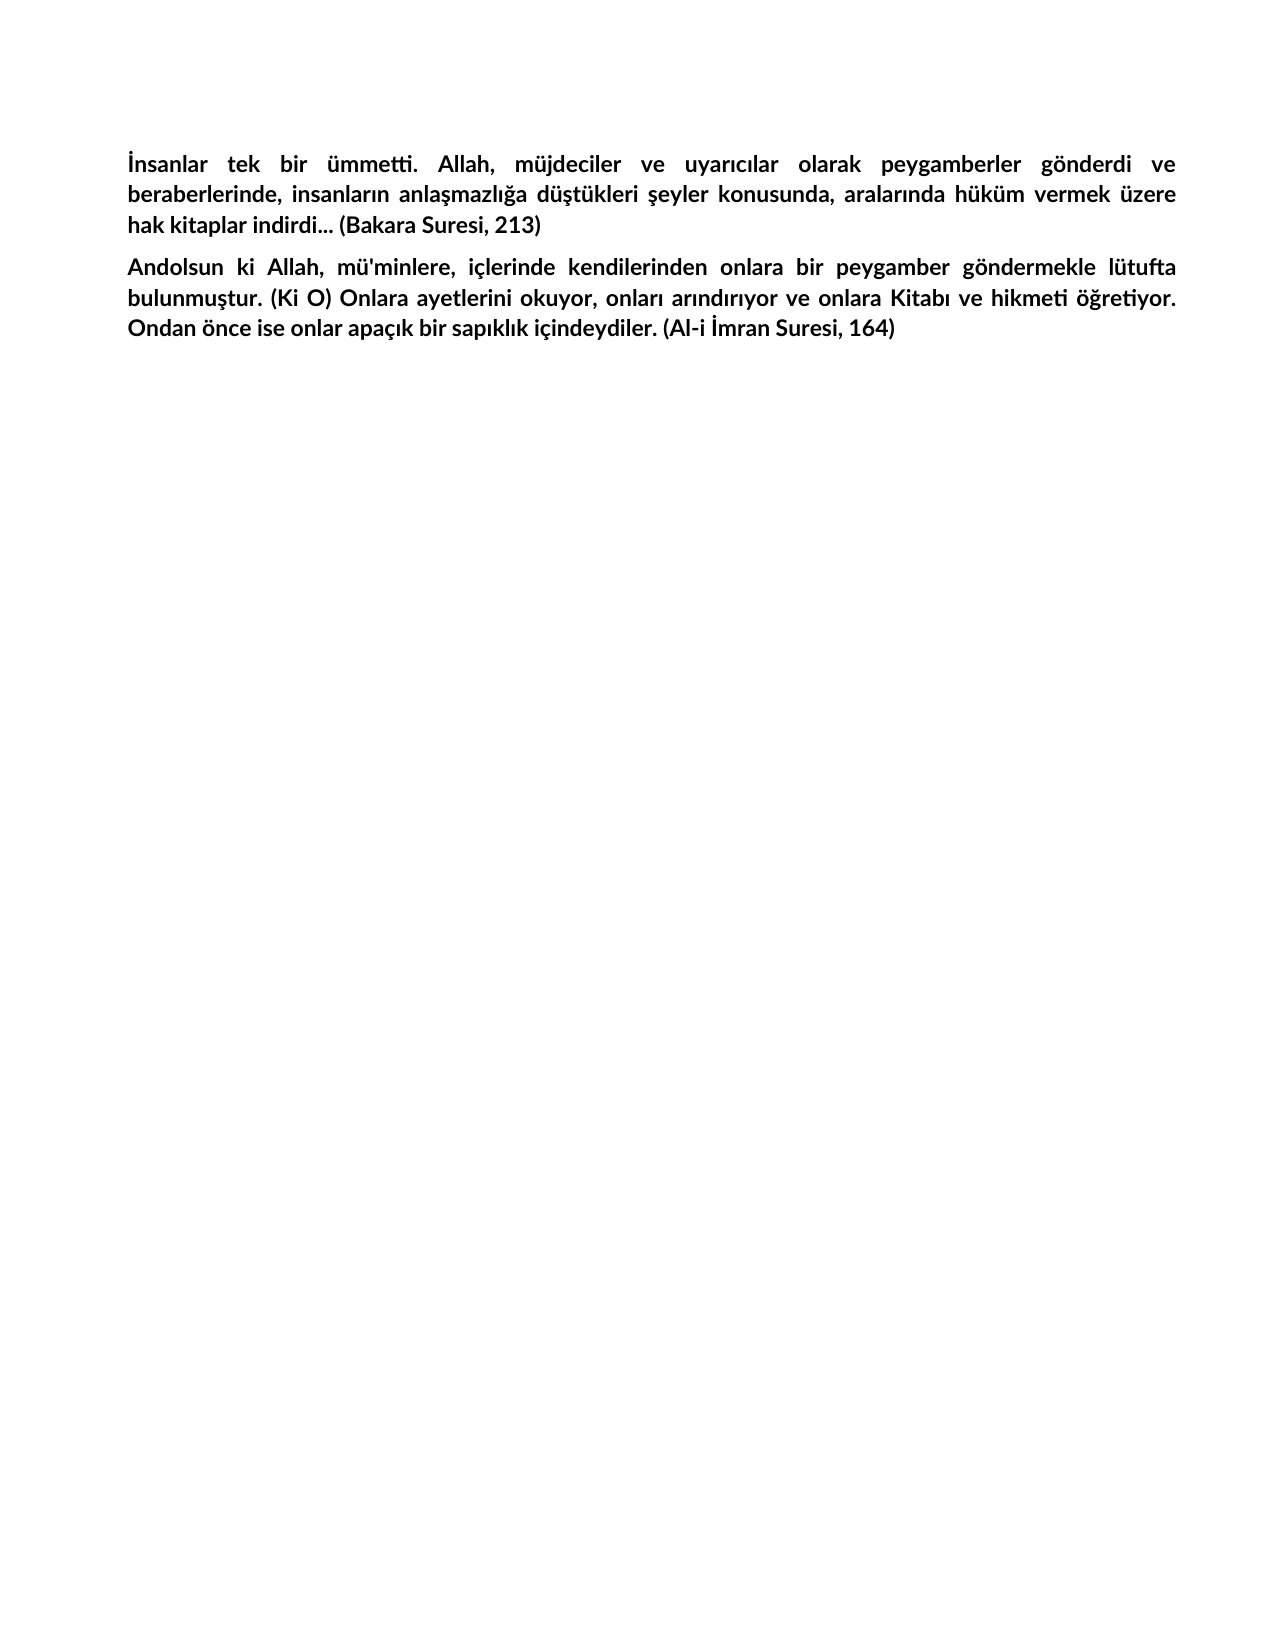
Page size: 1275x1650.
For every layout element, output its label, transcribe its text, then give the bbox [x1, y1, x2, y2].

text İnsanlar tek bir ümmetti. Allah, müjdeciler ve uyarıcılar olarak peygamberler gönderdi ve beraberlerinde, insanların anlaşmazlığa düştükleri şeyler konusunda, aralarında hüküm vermek üzere hak kitaplar indirdi... (Bakara Suresi, 213) [127, 150, 1177, 238]
text Andolsun ki Allah, mü'minlere, içlerinde kendilerinden onlara bir peygamber göndermekle lütufta bulunmuştur. (Ki O) Onlara ayetlerini okuyor, onları arındırıyor ve onlara Kitabı ve hikmeti öğretiyor. Ondan önce ise onlar apaçık bir sapıklık içindeydiler. (Al-i İmran Suresi, 164) [127, 253, 1177, 341]
